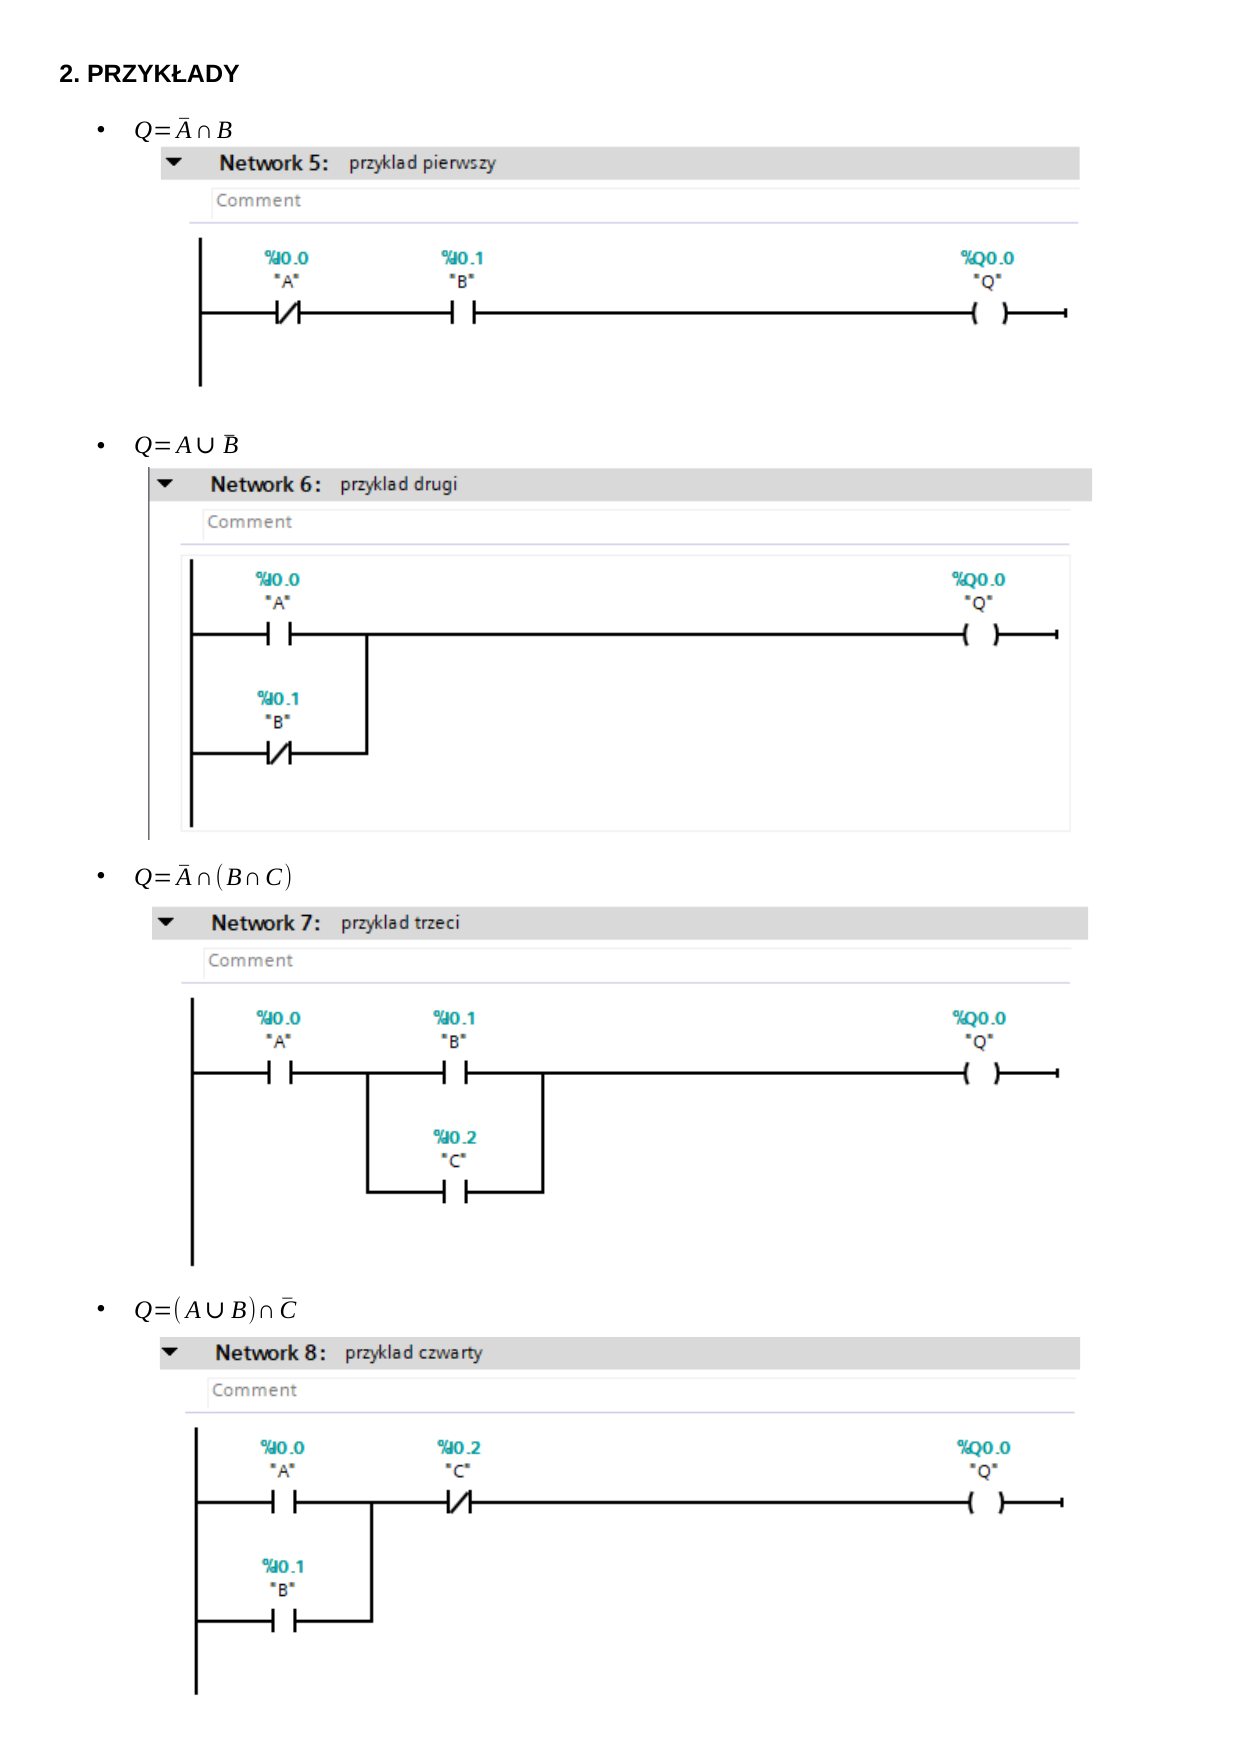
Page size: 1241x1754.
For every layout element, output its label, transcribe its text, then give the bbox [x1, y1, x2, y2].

picture [152, 904, 1089, 1282]
picture [159, 1337, 1081, 1706]
picture [148, 467, 1093, 840]
text 2. PRZYKŁADY [59, 59, 1181, 88]
picture [160, 144, 1080, 401]
